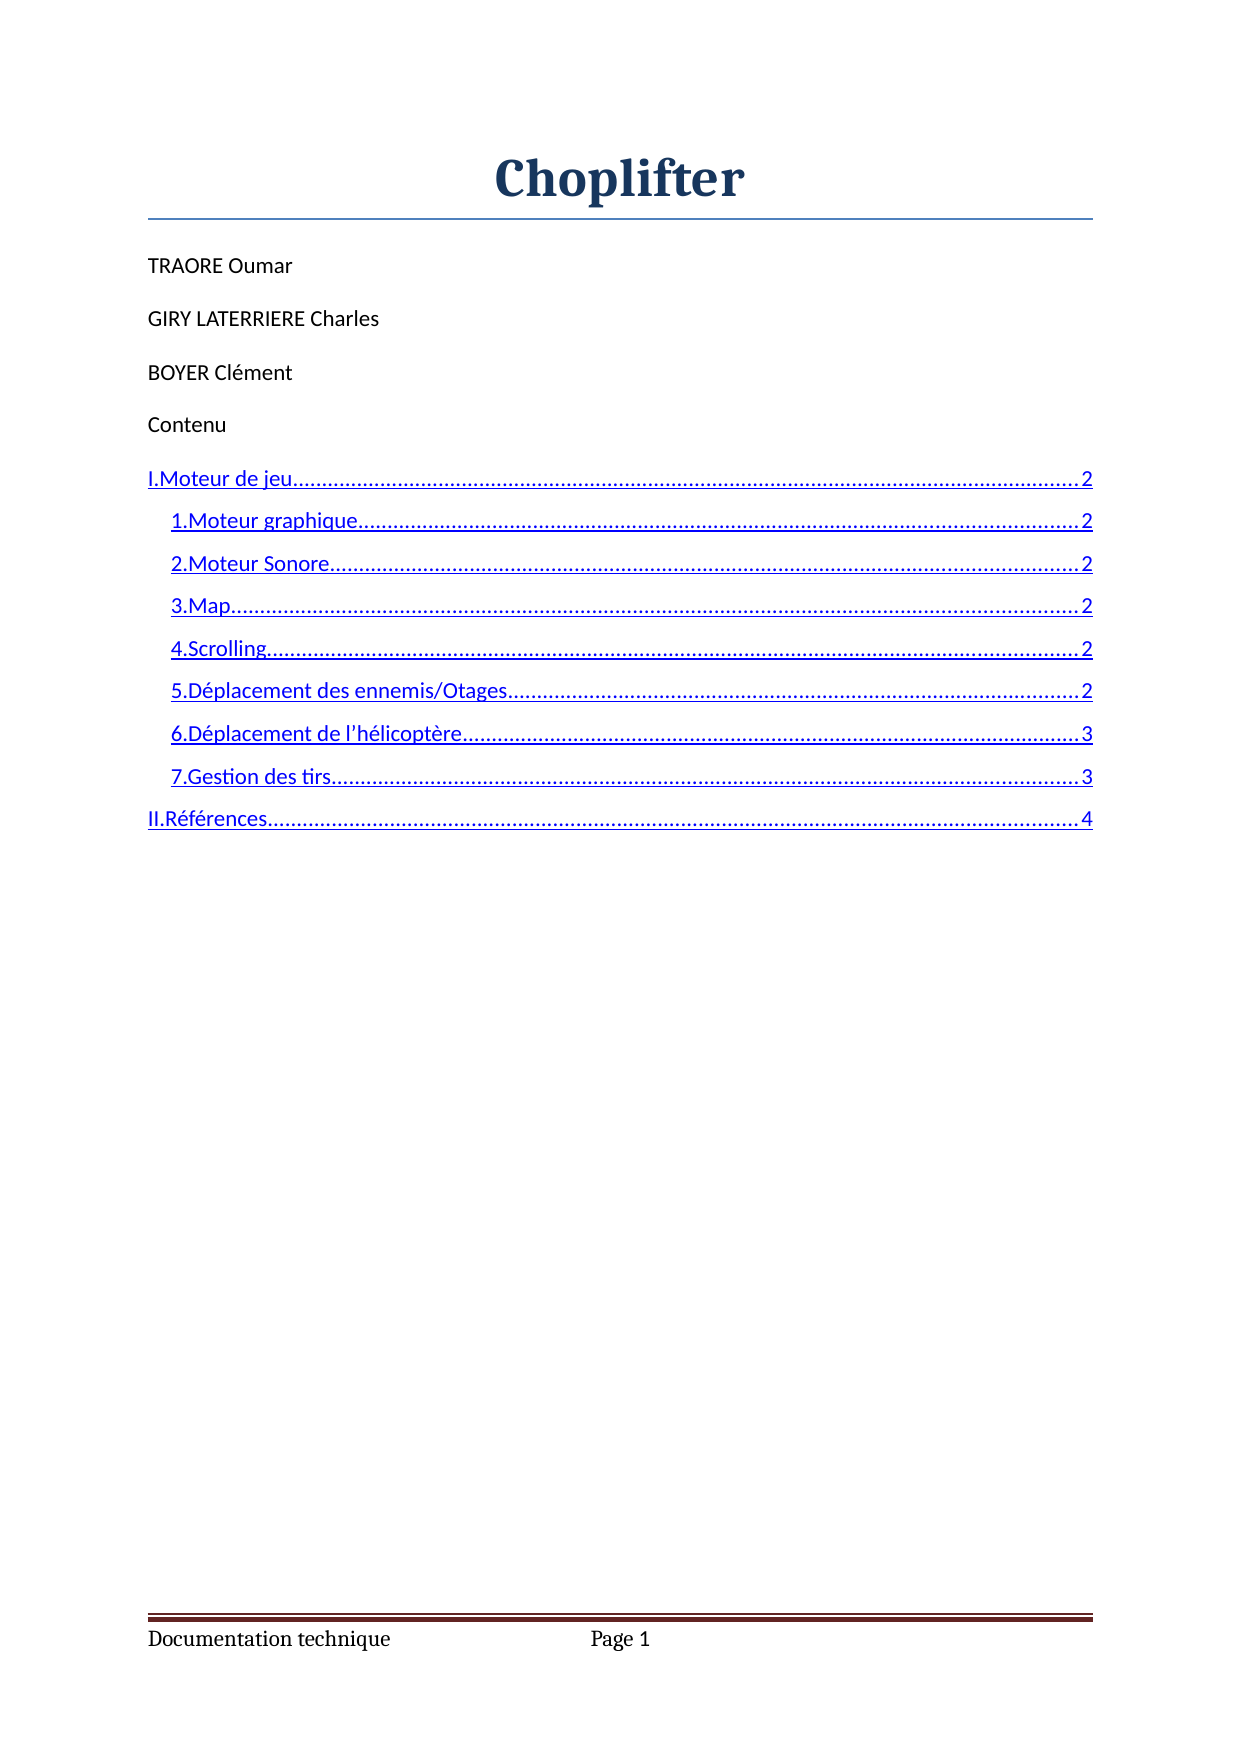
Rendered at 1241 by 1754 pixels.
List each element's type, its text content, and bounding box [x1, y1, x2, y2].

title Choplifter [148, 148, 1093, 218]
text GIRY LATERRIERE Charles [148, 304, 1093, 333]
text 6.Déplacement de l’hélicoptère 3 [171, 719, 1093, 743]
text TRAORE Oumar [148, 252, 1093, 279]
text II.Références 4 [148, 804, 1093, 829]
text 5.Déplacement des ennemis/Otages 2 [171, 677, 1093, 701]
text 1.Moteur graphique 2 [171, 506, 1093, 530]
text 4.Scrolling 2 [171, 634, 1093, 658]
text 2.Moteur Sonore 2 [171, 549, 1093, 573]
text I.Moteur de jeu 2 [148, 464, 1093, 488]
text 7.Gestion des tirs 3 [171, 762, 1093, 786]
text BOYER Clément [148, 358, 1093, 386]
text Contenu [148, 411, 1093, 439]
text 3.Map 2 [171, 591, 1093, 616]
